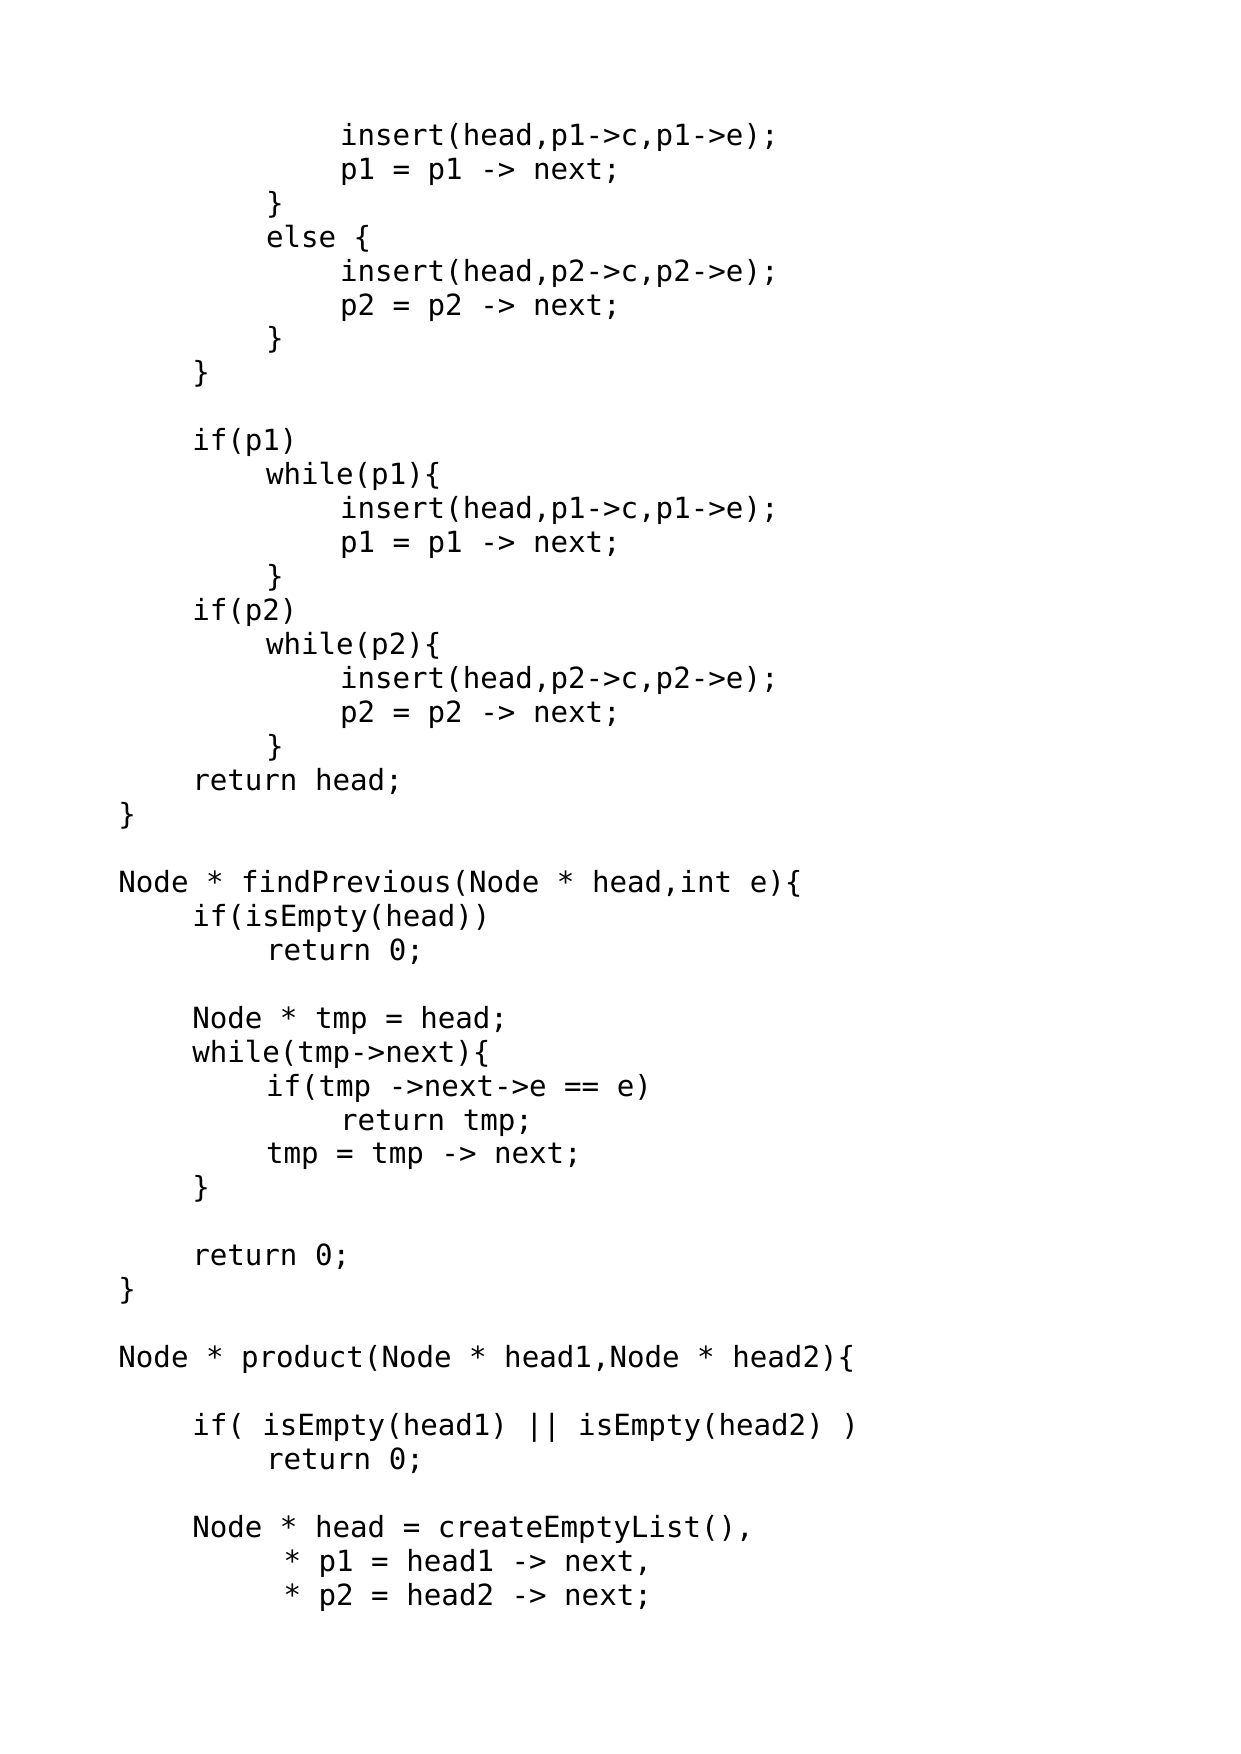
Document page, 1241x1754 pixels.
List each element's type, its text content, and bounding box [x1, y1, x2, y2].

text Node * findPrevious(Node * head,int e){ [118, 865, 1122, 899]
text } [118, 1171, 1122, 1205]
text p1 = p1 -> next; [118, 526, 1122, 559]
text if(isEmpty(head)) [118, 899, 1122, 933]
text } [118, 559, 1122, 593]
text p2 = p2 -> next; [118, 695, 1122, 729]
text } [118, 186, 1122, 220]
text Node * head = createEmptyList(), [118, 1510, 1122, 1544]
text if( isEmpty(head1) || isEmpty(head2) ) [118, 1408, 1122, 1442]
text if(tmp ->next->e == e) [118, 1069, 1122, 1103]
text } [118, 729, 1122, 763]
text tmp = tmp -> next; [118, 1137, 1122, 1171]
text p2 = p2 -> next; [118, 288, 1122, 322]
text insert(head,p2->c,p2->e); [118, 254, 1122, 288]
text } [118, 356, 1122, 390]
text return tmp; [118, 1103, 1122, 1137]
text while(p1){ [118, 458, 1122, 492]
text p1 = p1 -> next; [118, 152, 1122, 186]
text while(p2){ [118, 627, 1122, 661]
text return 0; [118, 1442, 1122, 1476]
text while(tmp->next){ [118, 1035, 1122, 1069]
text } [118, 1273, 1122, 1307]
text return 0; [118, 1239, 1122, 1273]
text return 0; [118, 933, 1122, 967]
text Node * tmp = head; [118, 1001, 1122, 1035]
text * p1 = head1 -> next, [118, 1544, 1122, 1578]
text return head; [118, 763, 1122, 797]
text insert(head,p1->c,p1->e); [118, 118, 1122, 152]
text } [118, 797, 1122, 831]
text } [118, 322, 1122, 356]
text insert(head,p1->c,p1->e); [118, 492, 1122, 526]
text insert(head,p2->c,p2->e); [118, 661, 1122, 695]
text else { [118, 220, 1122, 254]
text if(p2) [118, 593, 1122, 627]
text * p2 = head2 -> next; [118, 1578, 1122, 1612]
text Node * product(Node * head1,Node * head2){ [118, 1341, 1122, 1374]
text if(p1) [118, 424, 1122, 458]
